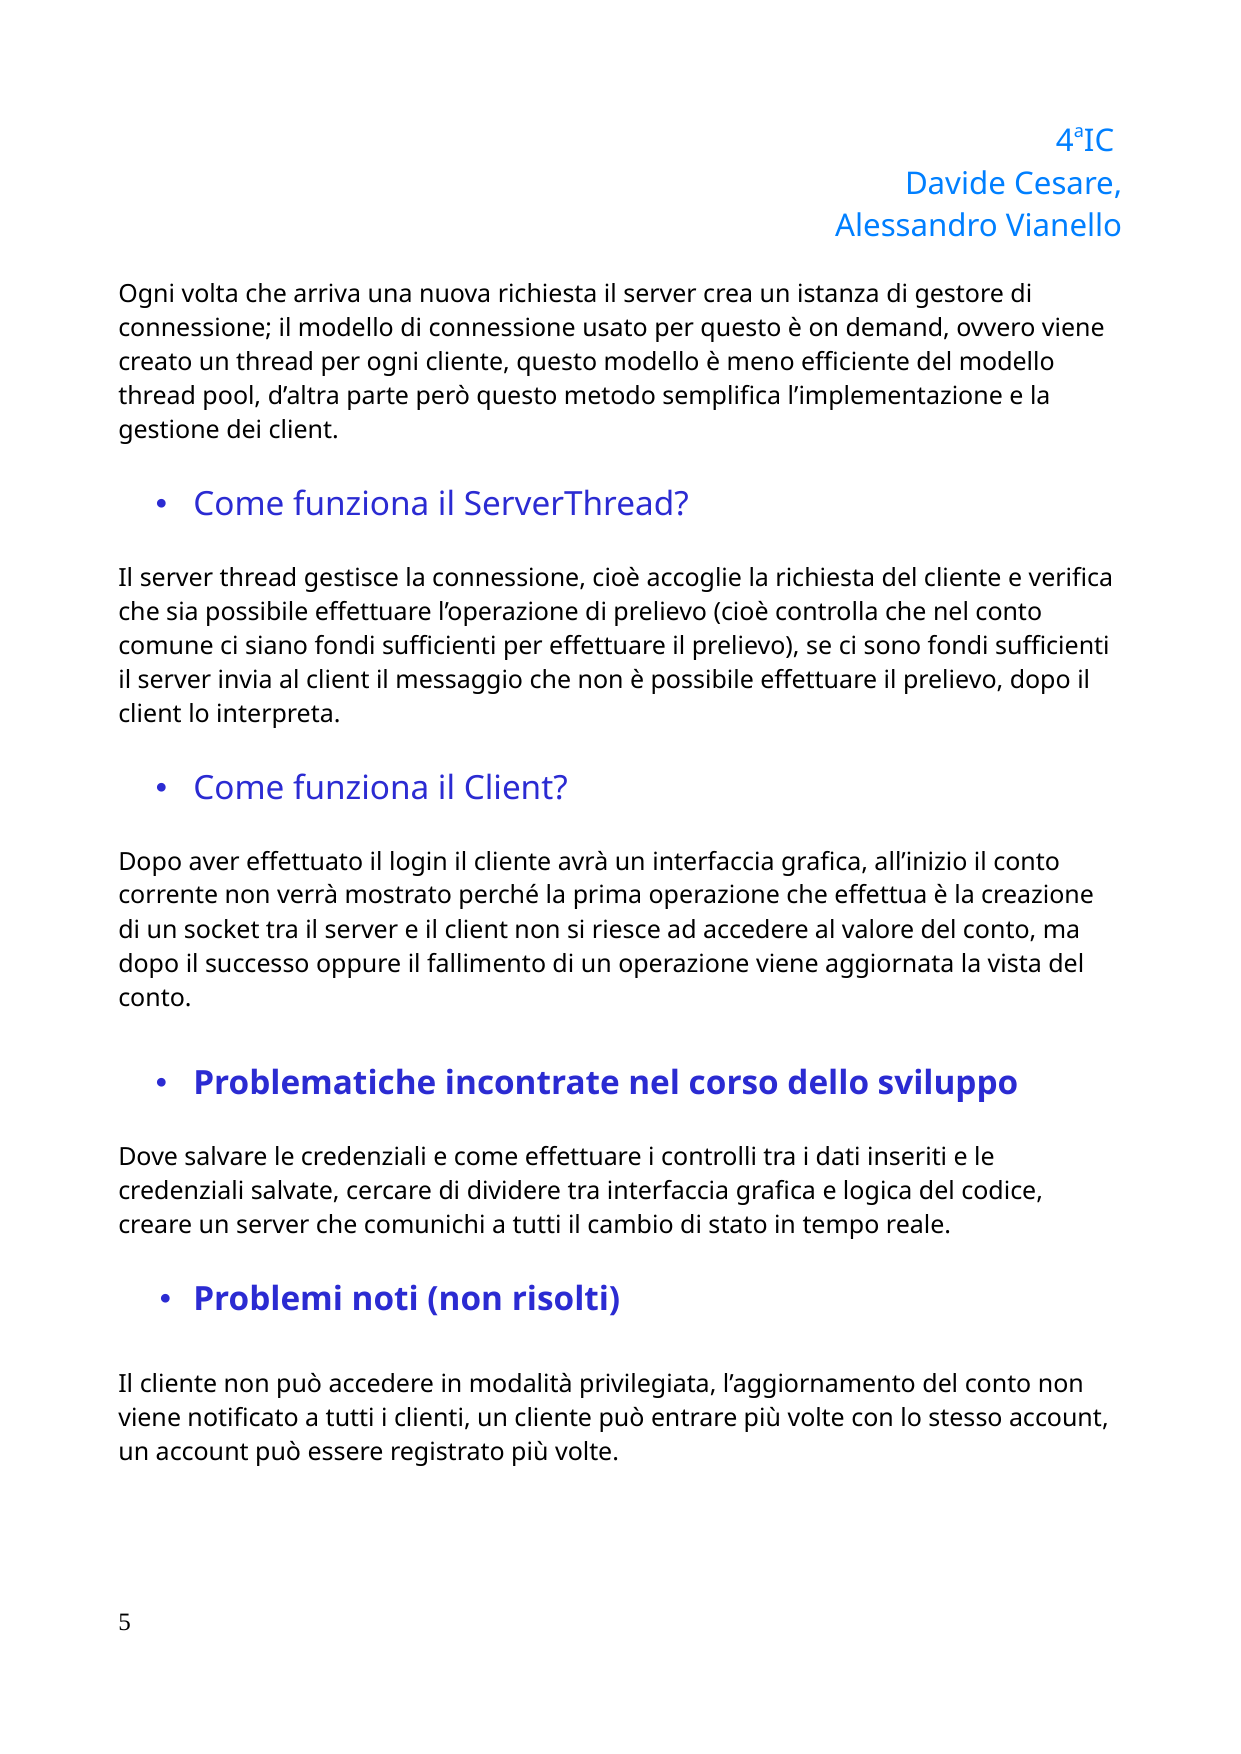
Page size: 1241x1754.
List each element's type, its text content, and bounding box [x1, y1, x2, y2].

text Ogni volta che arriva una nuova richiesta il server crea un istanza di gestore di connessione; il modello di connessione usato per questo è on demand, ovvero viene creato un thread per ogni cliente, questo modello è meno efficiente del modello thread pool, d’altra parte però questo metodo semplifica l’implementazione e la gestione dei client. [118, 275, 1122, 446]
text Il server thread gestisce la connessione, cioè accoglie la richiesta del cliente e verifica che sia possibile effettuare l’operazione di prelievo (cioè controlla che nel conto comune ci siano fondi sufficienti per effettuare il prelievo), se ci sono fondi sufficienti il server invia al client il messaggio che non è possibile effettuare il prelievo, dopo il client lo interpreta. [118, 559, 1122, 729]
list Problematiche incontrate nel corso dello sviluppo [156, 1059, 1122, 1104]
text Dove salvare le credenziali e come effettuare i controlli tra i dati inseriti e le credenziali salvate, cercare di dividere tra interfaccia grafica e logica del codice, creare un server che comunichi a tutti il cambio di stato in tempo reale. [118, 1138, 1122, 1241]
text Il cliente non può accedere in modalità privilegiata, l’aggiornamento del conto non viene notificato a tutti i clienti, un cliente può entrare più volte con lo stesso account, un account può essere registrato più volte. [118, 1365, 1122, 1468]
list Problemi noti (non risolti) [112, 1274, 1122, 1320]
text Dopo aver effettuato il login il cliente avrà un interfaccia grafica, all’inizio il conto corrente non verrà mostrato perché la prima operazione che effettua è la creazione di un socket tra il server e il client non si riesce ad accedere al valore del conto, ma dopo il successo oppure il fallimento di un operazione viene aggiornata la vista del conto. [118, 843, 1122, 1013]
list Come funziona il ServerThread? [156, 480, 1122, 525]
list Come funziona il Client? [156, 764, 1122, 809]
